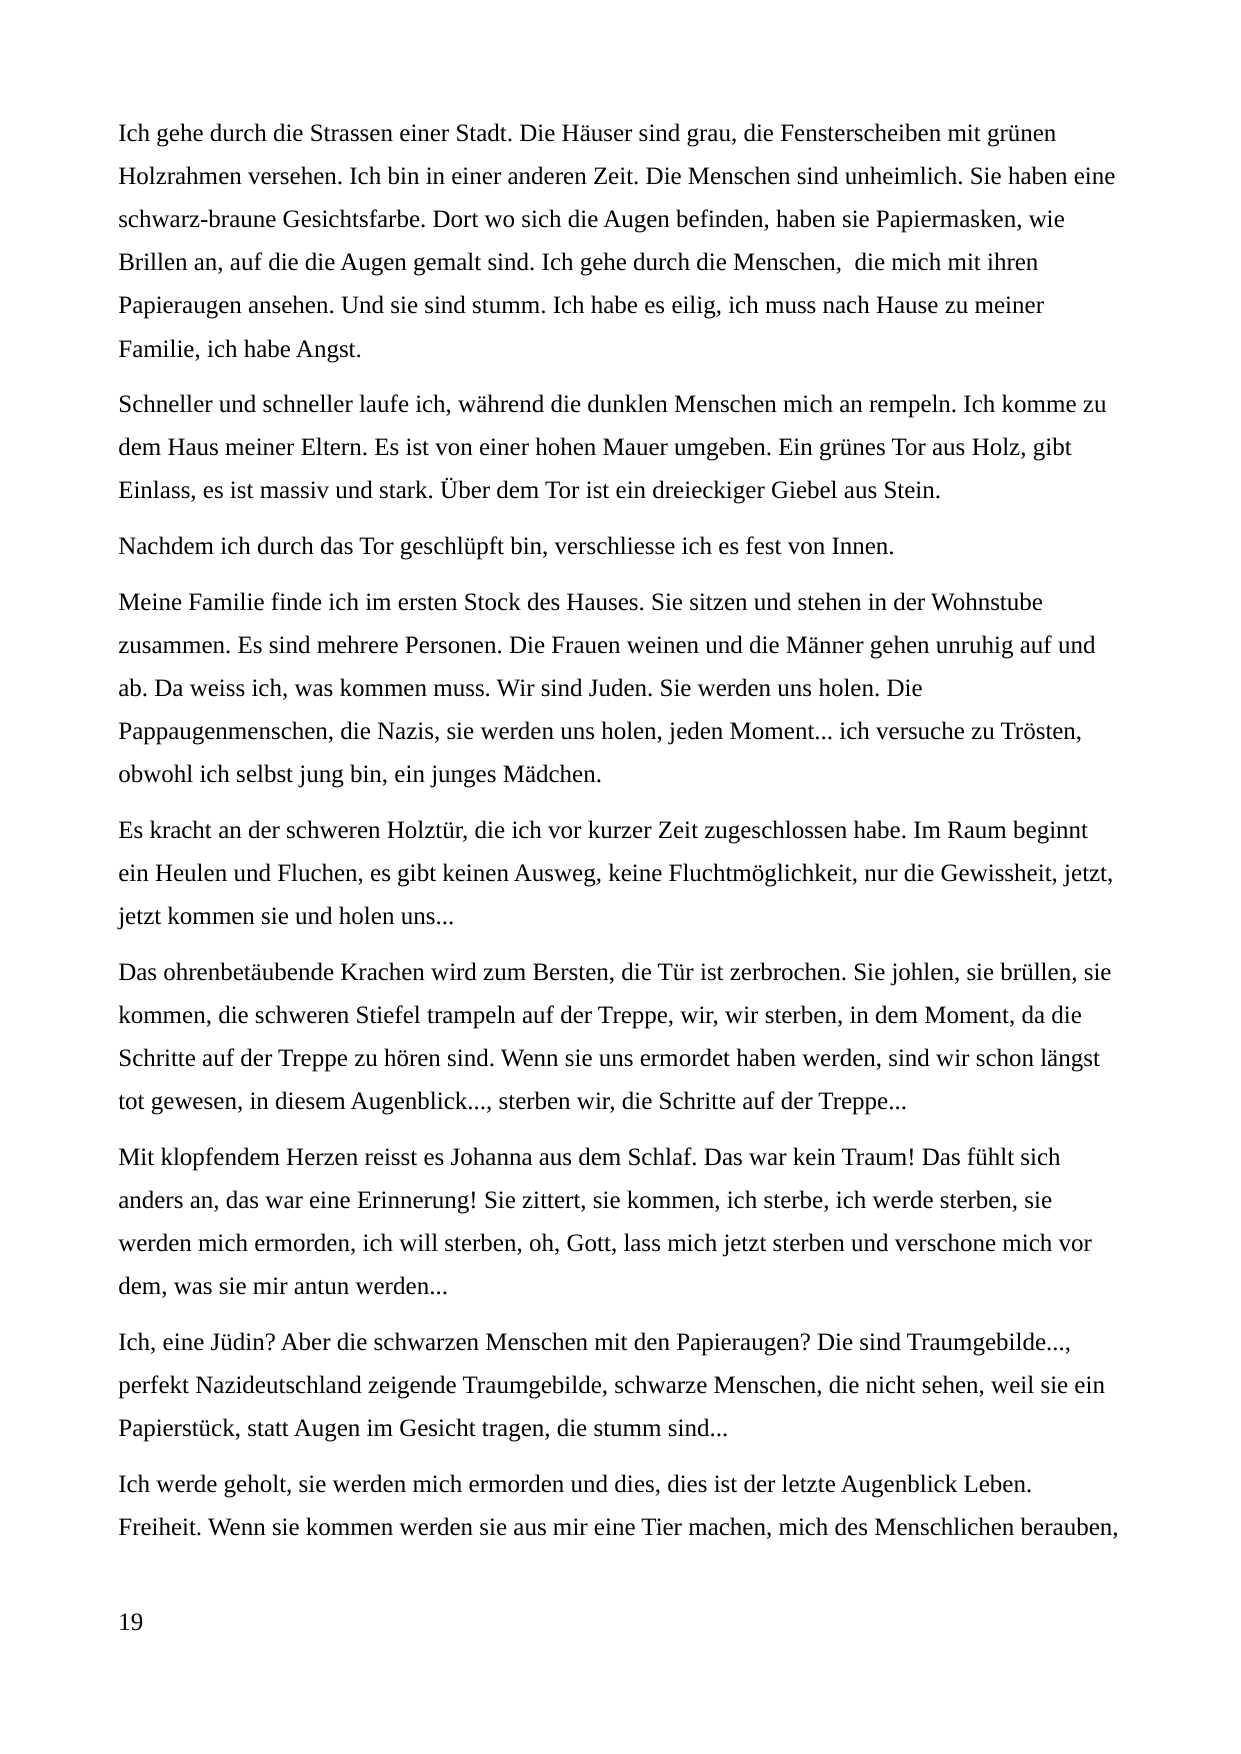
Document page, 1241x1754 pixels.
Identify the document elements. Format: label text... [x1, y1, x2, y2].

text Es kracht an der schweren Holztür, die ich vor kurzer Zeit zugeschlossen habe. Im Raum beginnt ein Heulen und Fluchen, es gibt keinen Ausweg, keine Fluchtmöglichkeit, nur die Gewissheit, jetzt, jetzt kommen sie und holen uns... [118, 815, 1122, 930]
text Ich werde geholt, sie werden mich ermorden und dies, dies ist der letzte Augenblick Leben. Freiheit. Wenn sie kommen werden sie aus mir eine Tier machen, mich des Menschlichen berauben, [118, 1469, 1122, 1541]
text Meine Familie finde ich im ersten Stock des Hauses. Sie sitzen und stehen in der Wohnstube zusammen. Es sind mehrere Personen. Die Frauen weinen und die Männer gehen unruhig auf und ab. Da weiss ich, was kommen muss. Wir sind Juden. Sie werden uns holen. Die Pappaugenmenschen, die Nazis, sie werden uns holen, jeden Moment... ich versuche zu Trösten, obwohl ich selbst jung bin, ein junges Mädchen. [118, 587, 1122, 788]
text Das ohrenbetäubende Krachen wird zum Bersten, die Tür ist zerbrochen. Sie johlen, sie brüllen, sie kommen, die schweren Stiefel trampeln auf der Treppe, wir, wir sterben, in dem Moment, da die Schritte auf der Treppe zu hören sind. Wenn sie uns ermordet haben werden, sind wir schon längst tot gewesen, in diesem Augenblick..., sterben wir, die Schritte auf der Treppe... [118, 957, 1122, 1115]
text Schneller und schneller laufe ich, während die dunklen Menschen mich an rempeln. Ich komme zu dem Haus meiner Eltern. Es ist von einer hohen Mauer umgeben. Ein grünes Tor aus Holz, gibt Einlass, es ist massiv und stark. Über dem Tor ist ein dreieckiger Giebel aus Stein. [118, 389, 1122, 504]
text Ich, eine Jüdin? Aber die schwarzen Menschen mit den Papieraugen? Die sind Traumgebilde..., perfekt Nazideutschland zeigende Traumgebilde, schwarze Menschen, die nicht sehen, weil sie ein Papierstück, statt Augen im Gesicht tragen, die stumm sind... [118, 1327, 1122, 1442]
text Ich gehe durch die Strassen einer Stadt. Die Häuser sind grau, die Fensterscheiben mit grünen Holzrahmen versehen. Ich bin in einer anderen Zeit. Die Menschen sind unheimlich. Sie haben eine schwarz-braune Gesichtsfarbe. Dort wo sich die Augen befinden, haben sie Papiermasken, wie Brillen an, auf die die Augen gemalt sind. Ich gehe durch die Menschen, die mich mit ihren Papieraugen ansehen. Und sie sind stumm. Ich habe es eilig, ich muss nach Hause zu meiner Familie, ich habe Angst. [118, 118, 1122, 362]
text Nachdem ich durch das Tor geschlüpft bin, verschliesse ich es fest von Innen. [118, 531, 1122, 560]
text Mit klopfendem Herzen reisst es Johanna aus dem Schlaf. Das war kein Traum! Das fühlt sich anders an, das war eine Erinnerung! Sie zittert, sie kommen, ich sterbe, ich werde sterben, sie werden mich ermorden, ich will sterben, oh, Gott, lass mich jetzt sterben und verschone mich vor dem, was sie mir antun werden... [118, 1142, 1122, 1300]
